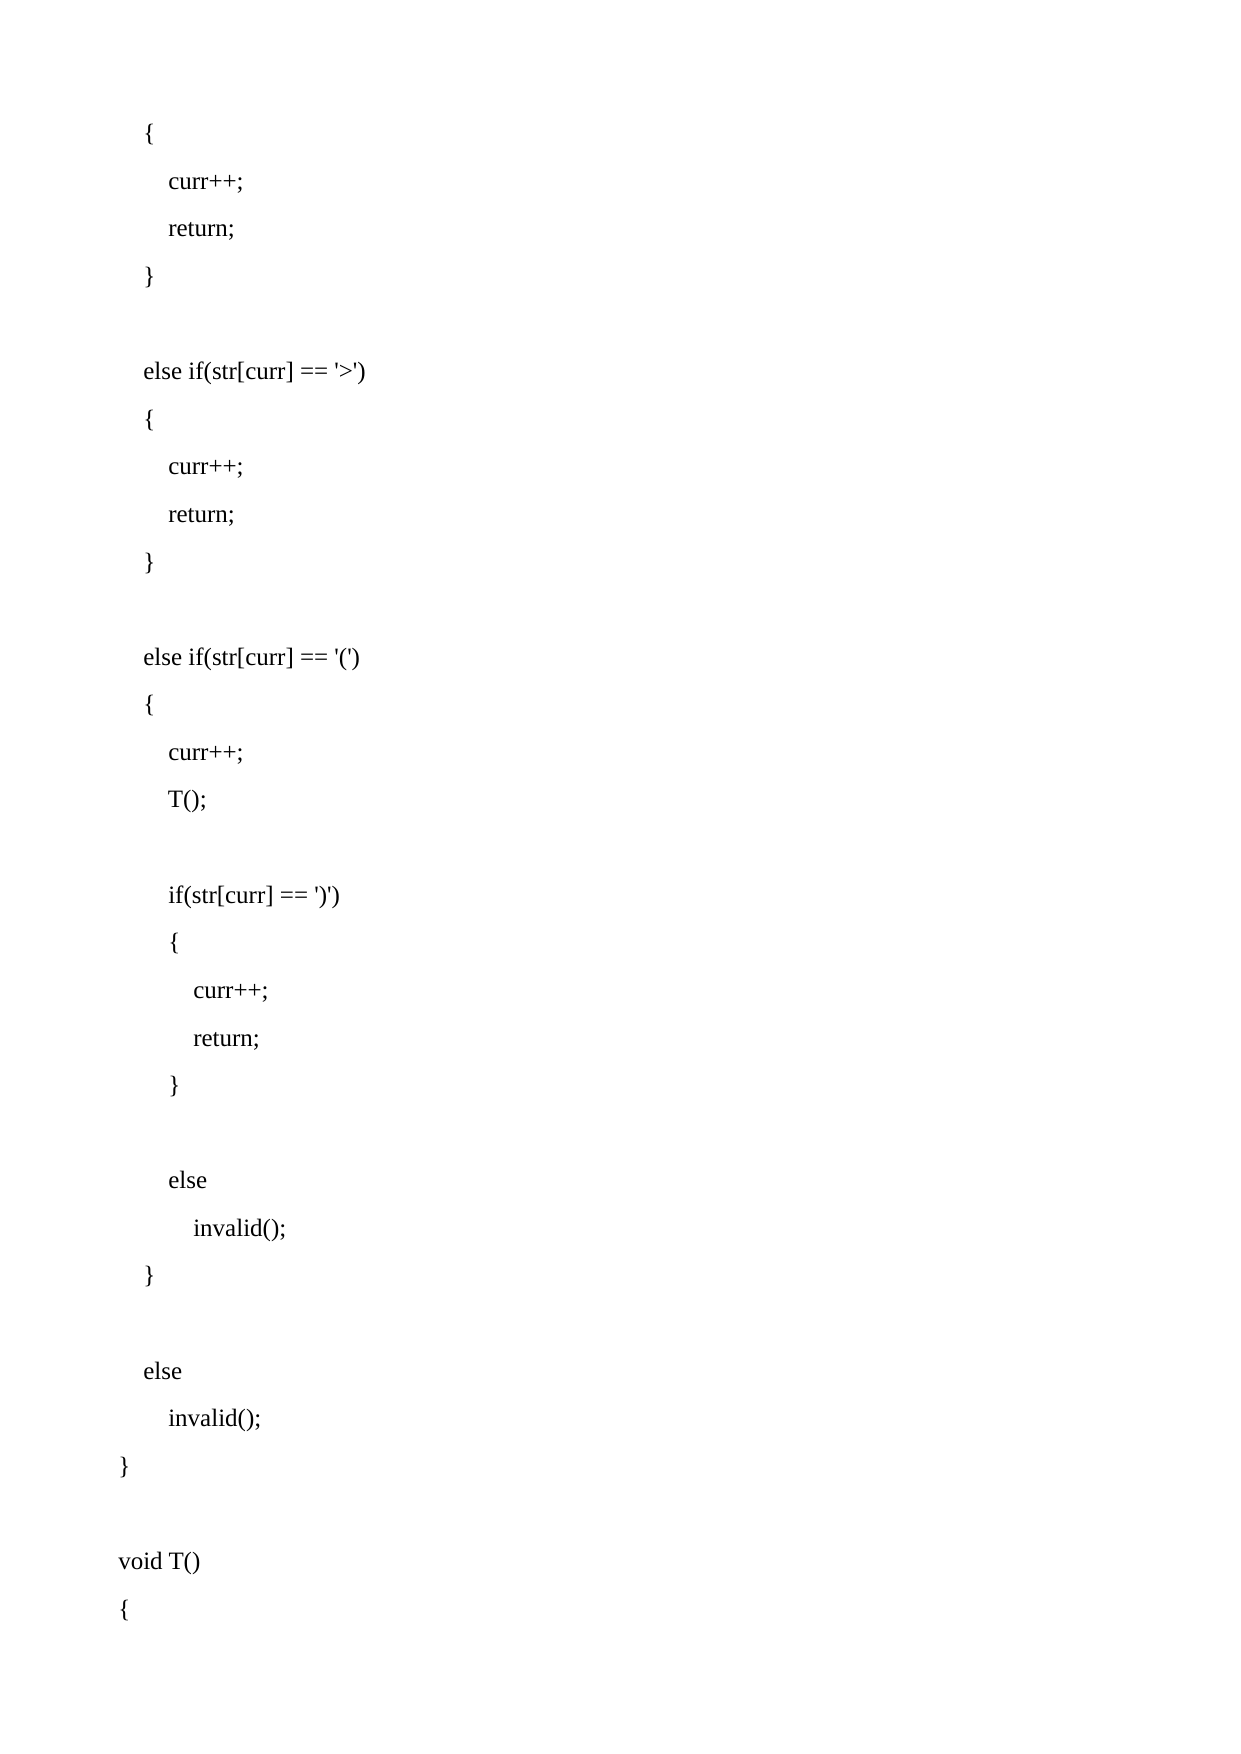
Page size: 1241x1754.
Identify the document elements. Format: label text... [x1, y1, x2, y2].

text curr++; [118, 451, 1122, 480]
text curr++; [118, 975, 1122, 1004]
text if(str[curr] == ')') [118, 880, 1122, 908]
text { [118, 927, 1122, 956]
text else [118, 1165, 1122, 1194]
text } [118, 1261, 1122, 1289]
text } [118, 1070, 1122, 1099]
text } [118, 1451, 1122, 1480]
text return; [118, 1023, 1122, 1051]
text else [118, 1356, 1122, 1384]
text else if(str[curr] == '(') [118, 642, 1122, 671]
text curr++; [118, 166, 1122, 194]
text return; [118, 213, 1122, 242]
text T(); [118, 784, 1122, 813]
text else if(str[curr] == '>') [118, 356, 1122, 385]
text } [118, 261, 1122, 290]
text invalid(); [118, 1213, 1122, 1242]
text invalid(); [118, 1403, 1122, 1432]
text { [118, 118, 1122, 147]
text return; [118, 499, 1122, 528]
text curr++; [118, 737, 1122, 766]
text { [118, 689, 1122, 718]
text { [118, 1594, 1122, 1623]
text void T() [118, 1546, 1122, 1575]
text } [118, 547, 1122, 575]
text { [118, 404, 1122, 432]
